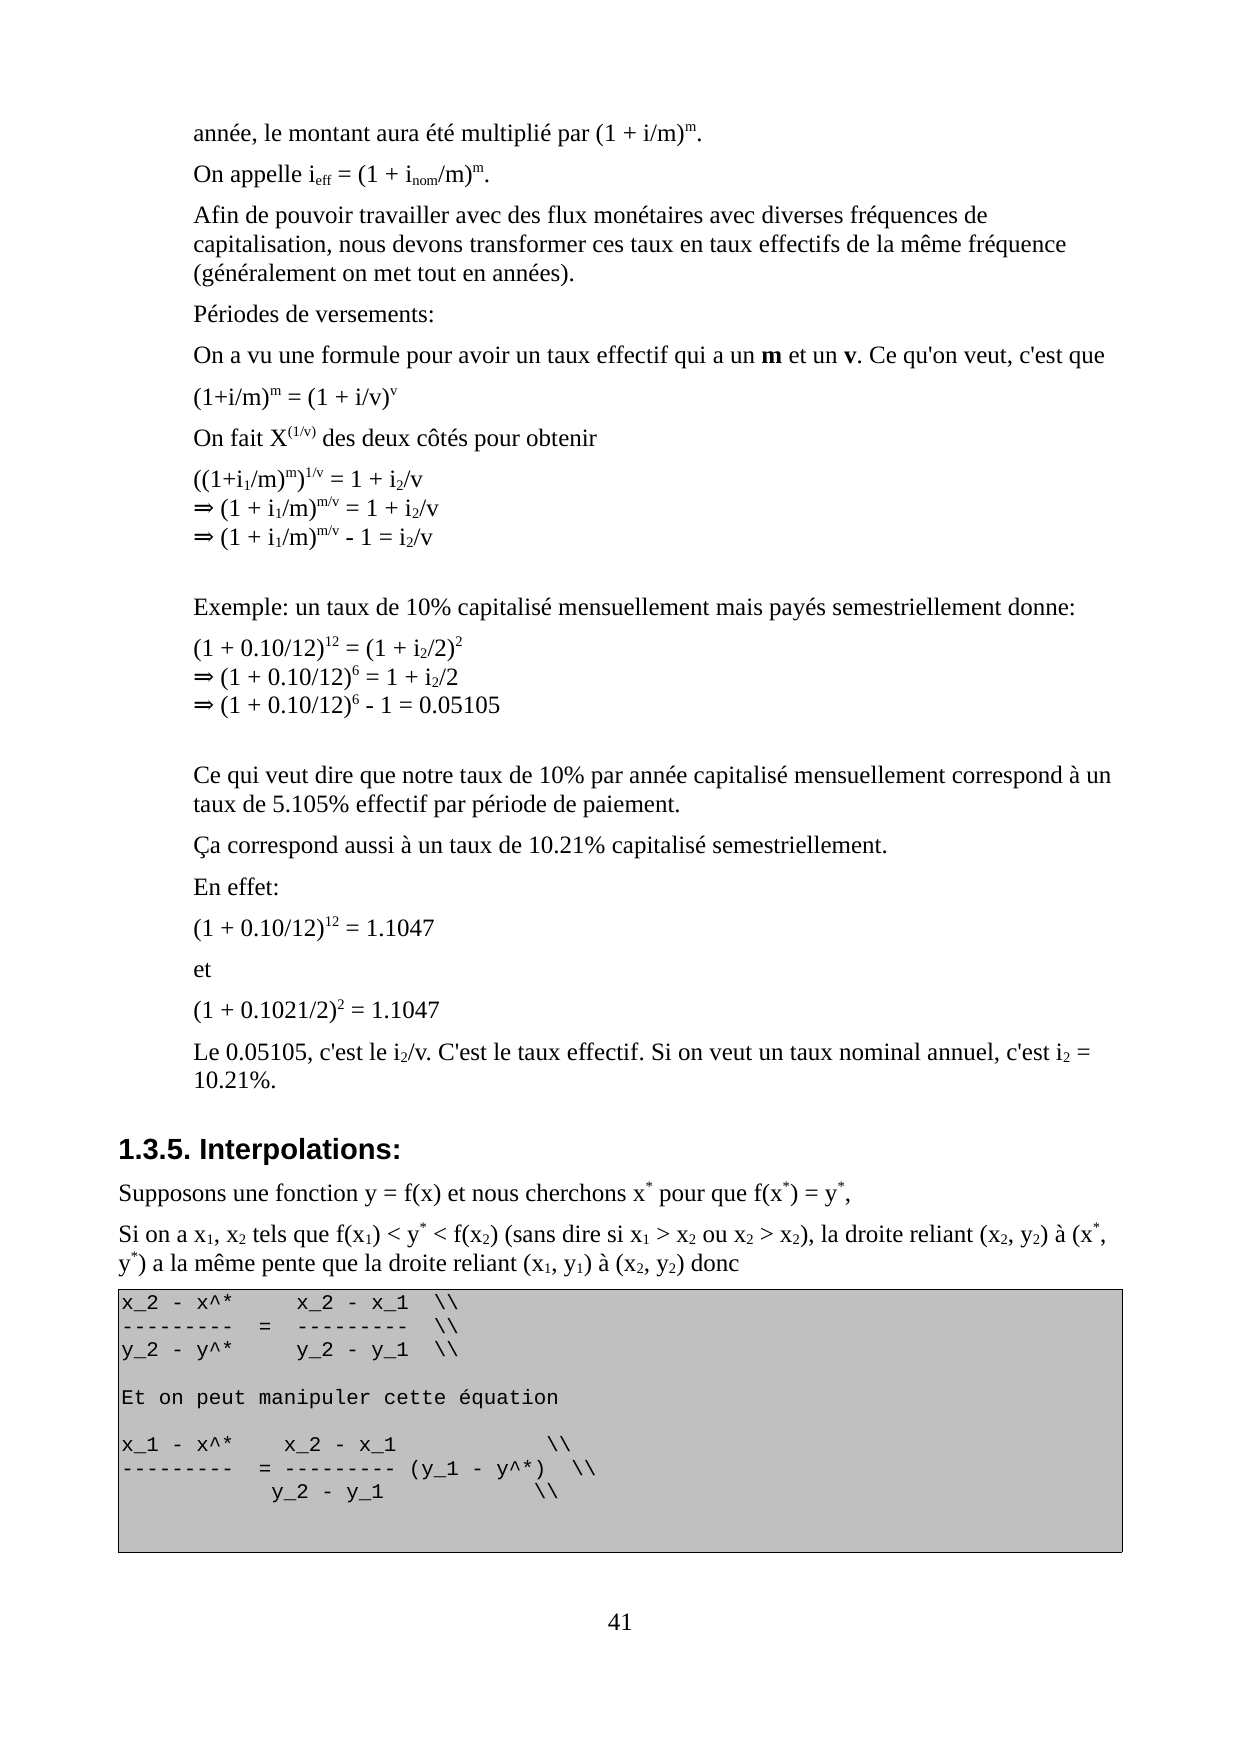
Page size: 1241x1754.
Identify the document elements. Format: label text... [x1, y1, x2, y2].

list (1 + 0.10/12)12 = 1.1047 [156, 913, 1122, 942]
list En effet: [156, 872, 1122, 901]
text Supposons une fonction y = f(x) et nous cherchons x* pour que f(x*) = y*, [118, 1178, 1122, 1207]
list (1 + 0.1021/2)2 = 1.1047 [156, 996, 1122, 1024]
text y_2 - y_1 \\ [119, 1478, 1122, 1502]
list On appelle ieff = (1 + inom/m)m. [156, 159, 1122, 188]
text x_1 - x^* x_2 - x_1 \\ [119, 1431, 1122, 1455]
list On a vu une formule pour avoir un taux effectif qui a un m et un v. Ce qu'on veut, c'est que [156, 341, 1122, 369]
list Ça correspond aussi à un taux de 10.21% capitalisé semestriellement. [156, 831, 1122, 859]
text x_2 - x^* x_2 - x_1 \\ [119, 1290, 1122, 1313]
text Et on peut manipuler cette équation [119, 1384, 1122, 1407]
list (1+i/m)m = (1 + i/v)v [156, 382, 1122, 411]
list On fait X(1/v) des deux côtés pour obtenir [156, 423, 1122, 452]
list Ce qui veut dire que notre taux de 10% par année capitalisé mensuellement correspond à un taux de 5.105% effectif par période de paiement. [156, 761, 1122, 818]
list Le 0.05105, c'est le i2/v. C'est le taux effectif. Si on veut un taux nominal annuel, c'est i2 = 10.21%. [156, 1037, 1122, 1094]
subtitle Interpolations: [118, 1132, 1122, 1165]
list ((1+i1/m)m)1/v = 1 + i2/v ⇒ (1 + i1/m)m/v = 1 + i2/v ⇒ (1 + i1/m)m/v - 1 = i2/v [156, 464, 1122, 579]
list Exemple: un taux de 10% capitalisé mensuellement mais payés semestriellement donne: [156, 592, 1122, 621]
list Afin de pouvoir travailler avec des flux monétaires avec diverses fréquences de capitalisation, nous devons transformer ces taux en taux effectifs de la même fréquence (généralement on met tout en années). [156, 201, 1122, 287]
text --------- = --------- \\ [119, 1313, 1122, 1336]
list (1 + 0.10/12)12 = (1 + i2/2)2 ⇒ (1 + 0.10/12)6 = 1 + i2/2 ⇒ (1 + 0.10/12)6 - 1 = 0.05105 [156, 633, 1122, 748]
list Périodes de versements: [156, 299, 1122, 328]
text Si on a x1, x2 tels que f(x1) < y* < f(x2) (sans dire si x1 > x2 ou x2 > x2), la droite reliant (x2, y2) à (x*, y*) a la même pente que la droite reliant (x1, y1) à (x2, y2) donc [118, 1219, 1122, 1277]
text --------- = --------- (y_1 - y^*) \\ [119, 1455, 1122, 1478]
list année, le montant aura été multiplié par (1 + i/m)m. [156, 118, 1122, 147]
list et [156, 954, 1122, 983]
text y_2 - y^* y_2 - y_1 \\ [119, 1336, 1122, 1360]
